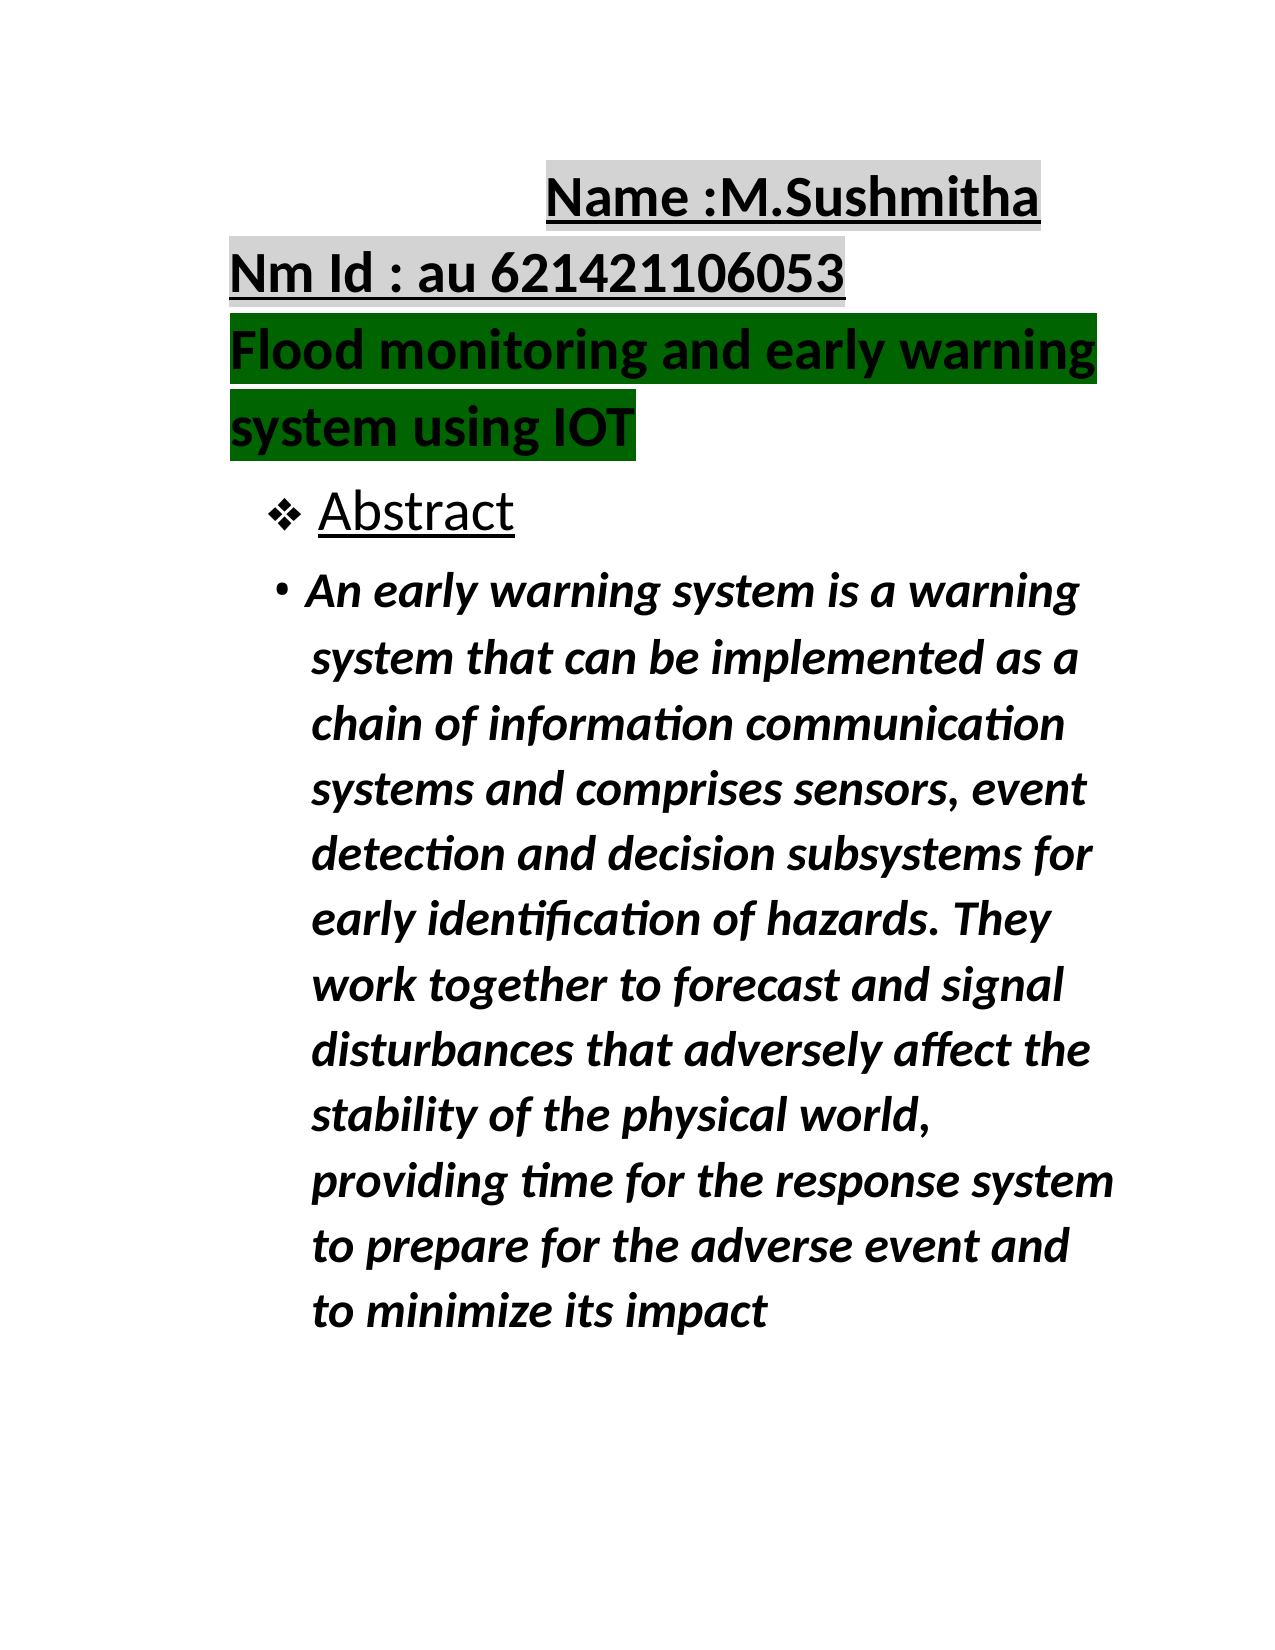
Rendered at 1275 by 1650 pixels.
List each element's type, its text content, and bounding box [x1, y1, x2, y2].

text • An early warning system is a warning system that can be implemented as a chain of information communication systems and comprises sensors, event detection and decision subsystems for early identification of hazards. They work together to forecast and signal disturbances that adversely affect the stability of the physical world, providing time for the response system to prepare for the adverse event and to minimize its impact [273, 554, 1124, 1340]
text Name :M.Sushmitha [229, 160, 1124, 231]
text Flood monitoring and early warning system using IOT [230, 312, 1124, 461]
text Nm Id : au 621421106053 [229, 236, 1124, 307]
text ❖ Abstract [268, 474, 1124, 545]
